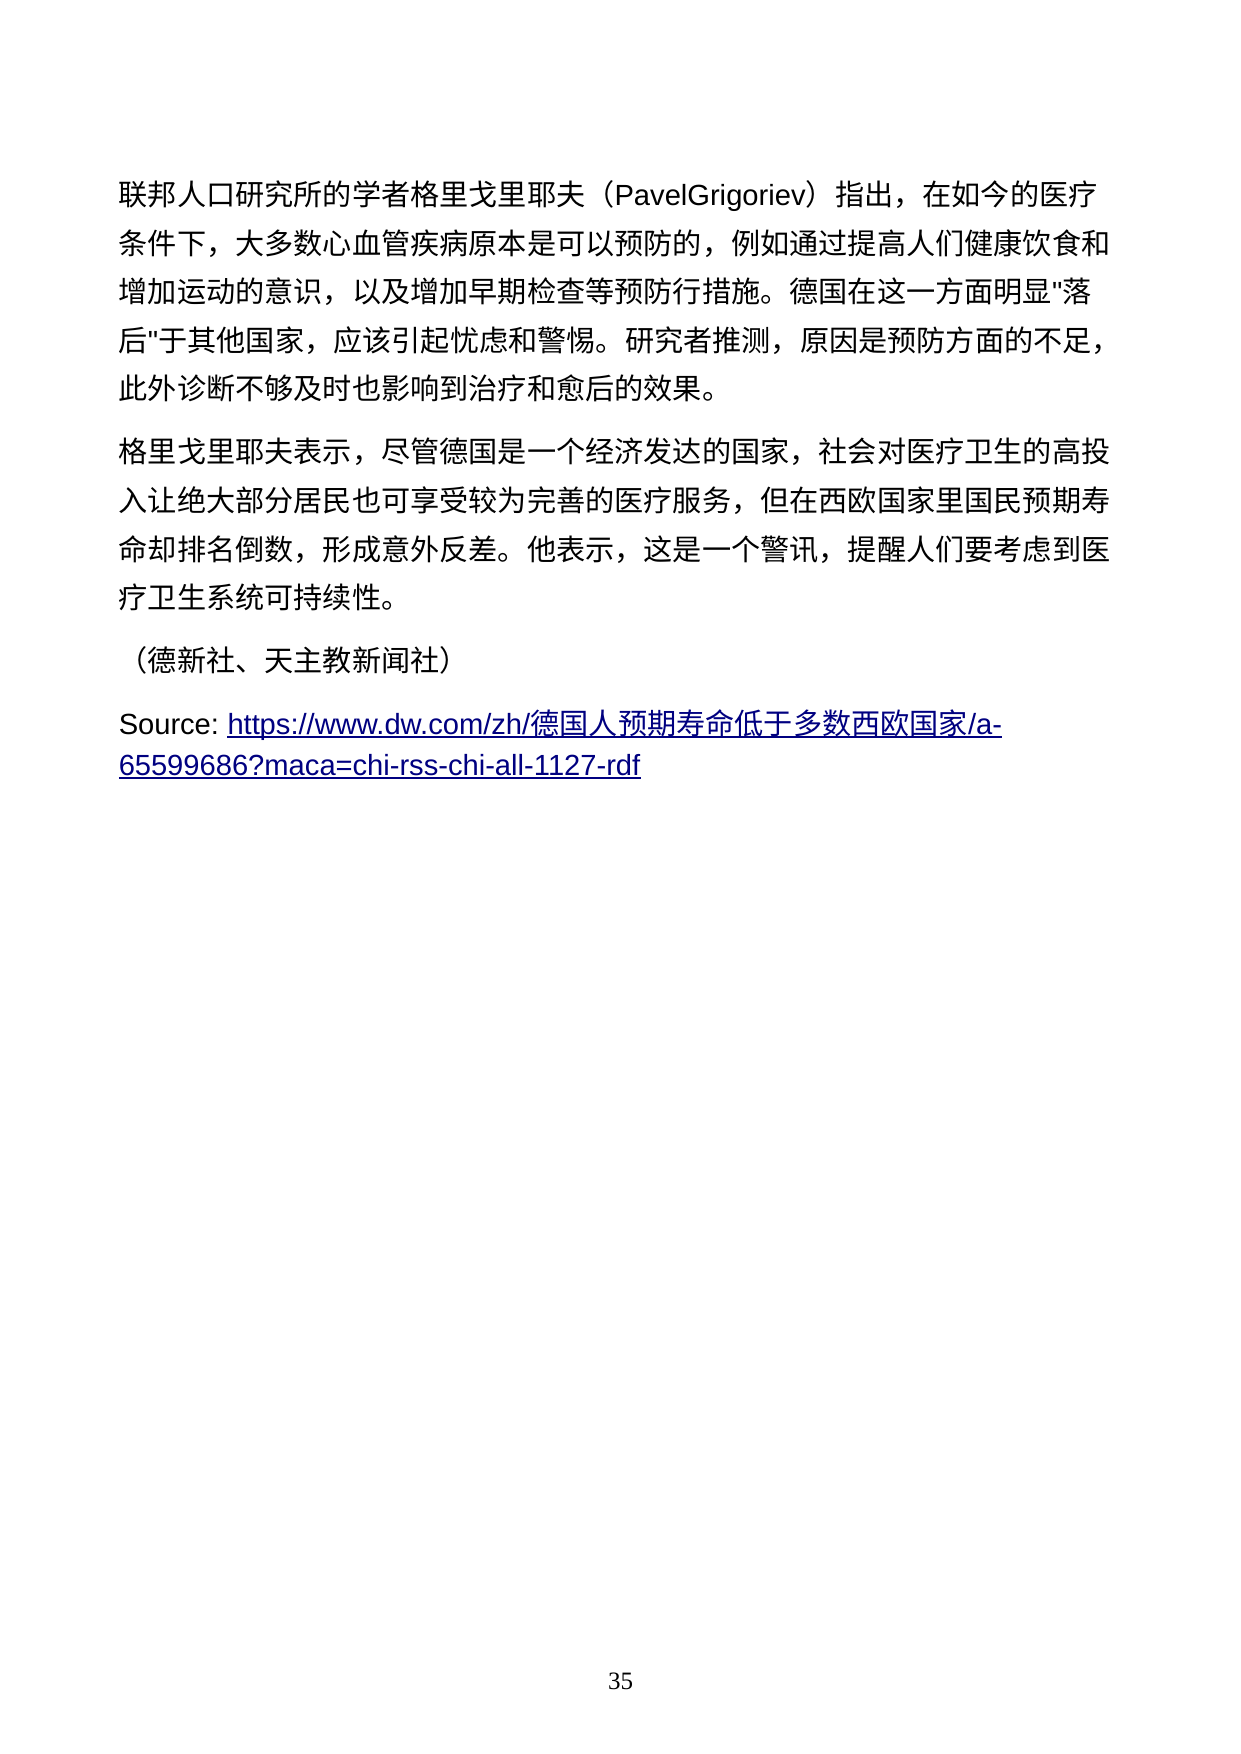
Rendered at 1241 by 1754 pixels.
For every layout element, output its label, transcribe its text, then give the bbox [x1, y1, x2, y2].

text 联邦人口研究所的学者格里戈里耶夫（PavelGrigoriev）指出，在如今的医疗条件下，大多数心血管疾病原本是可以预防的，例如通过提高人们健康饮食和增加运动的意识，以及增加早期检查等预防行措施。德国在这一方面明显"落后"于其他国家，应该引起忧虑和警惕。研究者推测，原因是预防方面的不足，此外诊断不够及时也影响到治疗和愈后的效果。 [118, 172, 1122, 408]
text Source: https://www.dw.com/zh/德国人预期寿命低于多数西欧国家/a-65599686?maca=chi-rss-chi-all-1127-rdf [118, 701, 1122, 782]
text 格里戈里耶夫表示，尽管德国是一个经济发达的国家，社会对医疗卫生的高投入让绝大部分居民也可享受较为完善的医疗服务，但在西欧国家里国民预期寿命却排名倒数，形成意外反差。他表示，这是一个警讯，提醒人们要考虑到医疗卫生系统可持续性。 [118, 429, 1122, 617]
text （德新社、天主教新闻社） [118, 638, 1122, 680]
